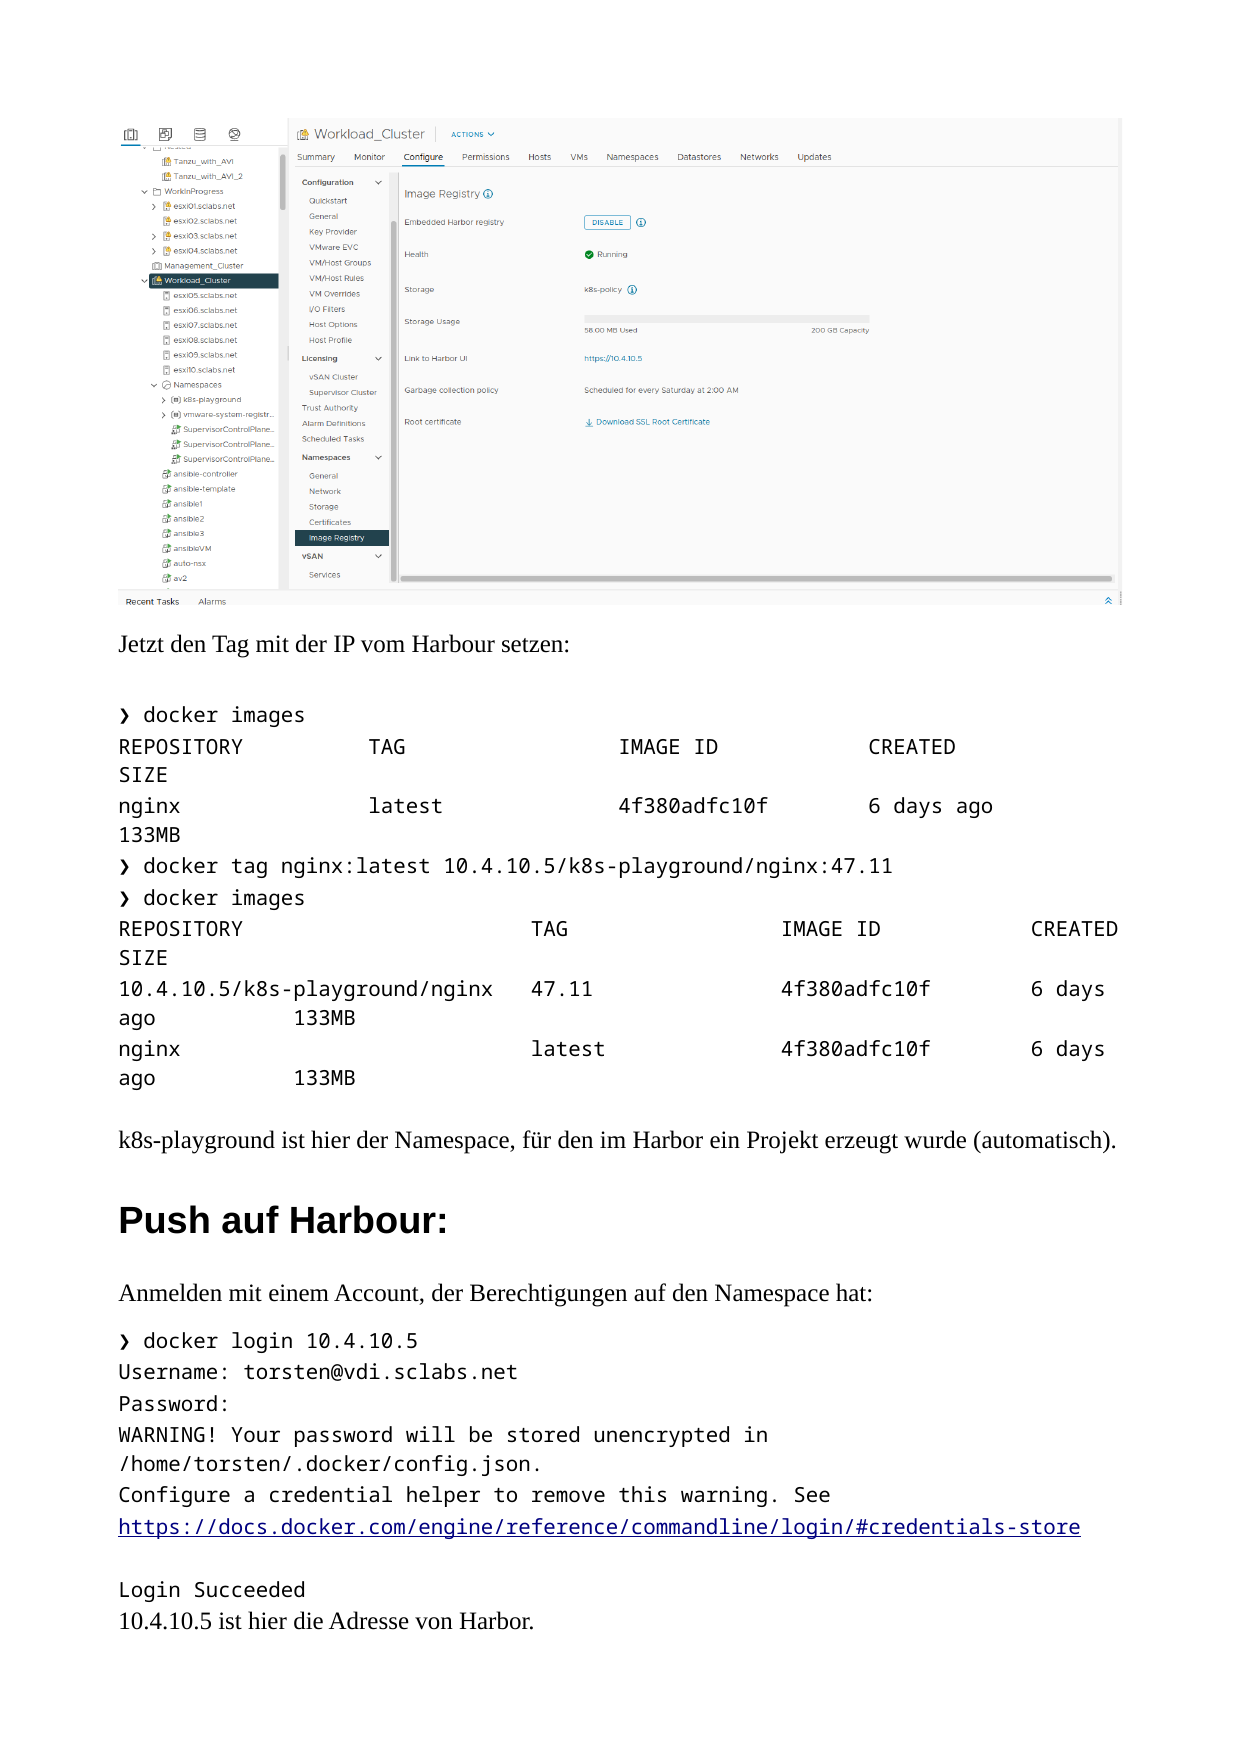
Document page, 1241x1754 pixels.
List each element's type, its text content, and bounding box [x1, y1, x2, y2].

text https://docs.docker.com/engine/reference/commandline/login/#credentials-store [118, 1512, 1122, 1540]
text 10.4.10.5/k8s-playground/nginx 47.11 4f380adfc10f 6 days ago 133MB [118, 974, 1122, 1031]
text ❯ docker login 10.4.10.5 [118, 1326, 1122, 1354]
subtitle Push auf Harbour: [118, 1198, 1122, 1242]
text nginx latest 4f380adfc10f 6 days ago 133MB [118, 1034, 1122, 1091]
text Anmelden mit einem Account, der Berechtigungen auf den Namespace hat: [118, 1278, 1122, 1307]
text REPOSITORY TAG IMAGE ID CREATED SIZE [118, 732, 1122, 789]
text Configure a credential helper to remove this warning. See [118, 1480, 1122, 1509]
text k8s-playground ist hier der Namespace, für den im Harbor ein Projekt erzeugt wurde (automatisch). [118, 1126, 1122, 1154]
text WARNING! Your password will be stored unencrypted in /home/torsten/.docker/config.json. [118, 1420, 1122, 1477]
text ❯ docker images [118, 883, 1122, 911]
text Username: torsten@vdi.sclabs.net [118, 1357, 1122, 1386]
text ❯ docker tag nginx:latest 10.4.10.5/k8s-playground/nginx:47.11 [118, 852, 1122, 880]
text REPOSITORY TAG IMAGE ID CREATED SIZE [118, 914, 1122, 971]
picture [118, 118, 1123, 605]
text Login Succeeded [118, 1575, 1122, 1603]
text Jetzt den Tag mit der IP vom Harbour setzen: [118, 629, 1122, 657]
text 10.4.10.5 ist hier die Adresse von Harbor. [118, 1606, 1122, 1635]
text ❯ docker images [118, 700, 1122, 729]
text nginx latest 4f380adfc10f 6 days ago 133MB [118, 792, 1122, 848]
text Password: [118, 1389, 1122, 1417]
